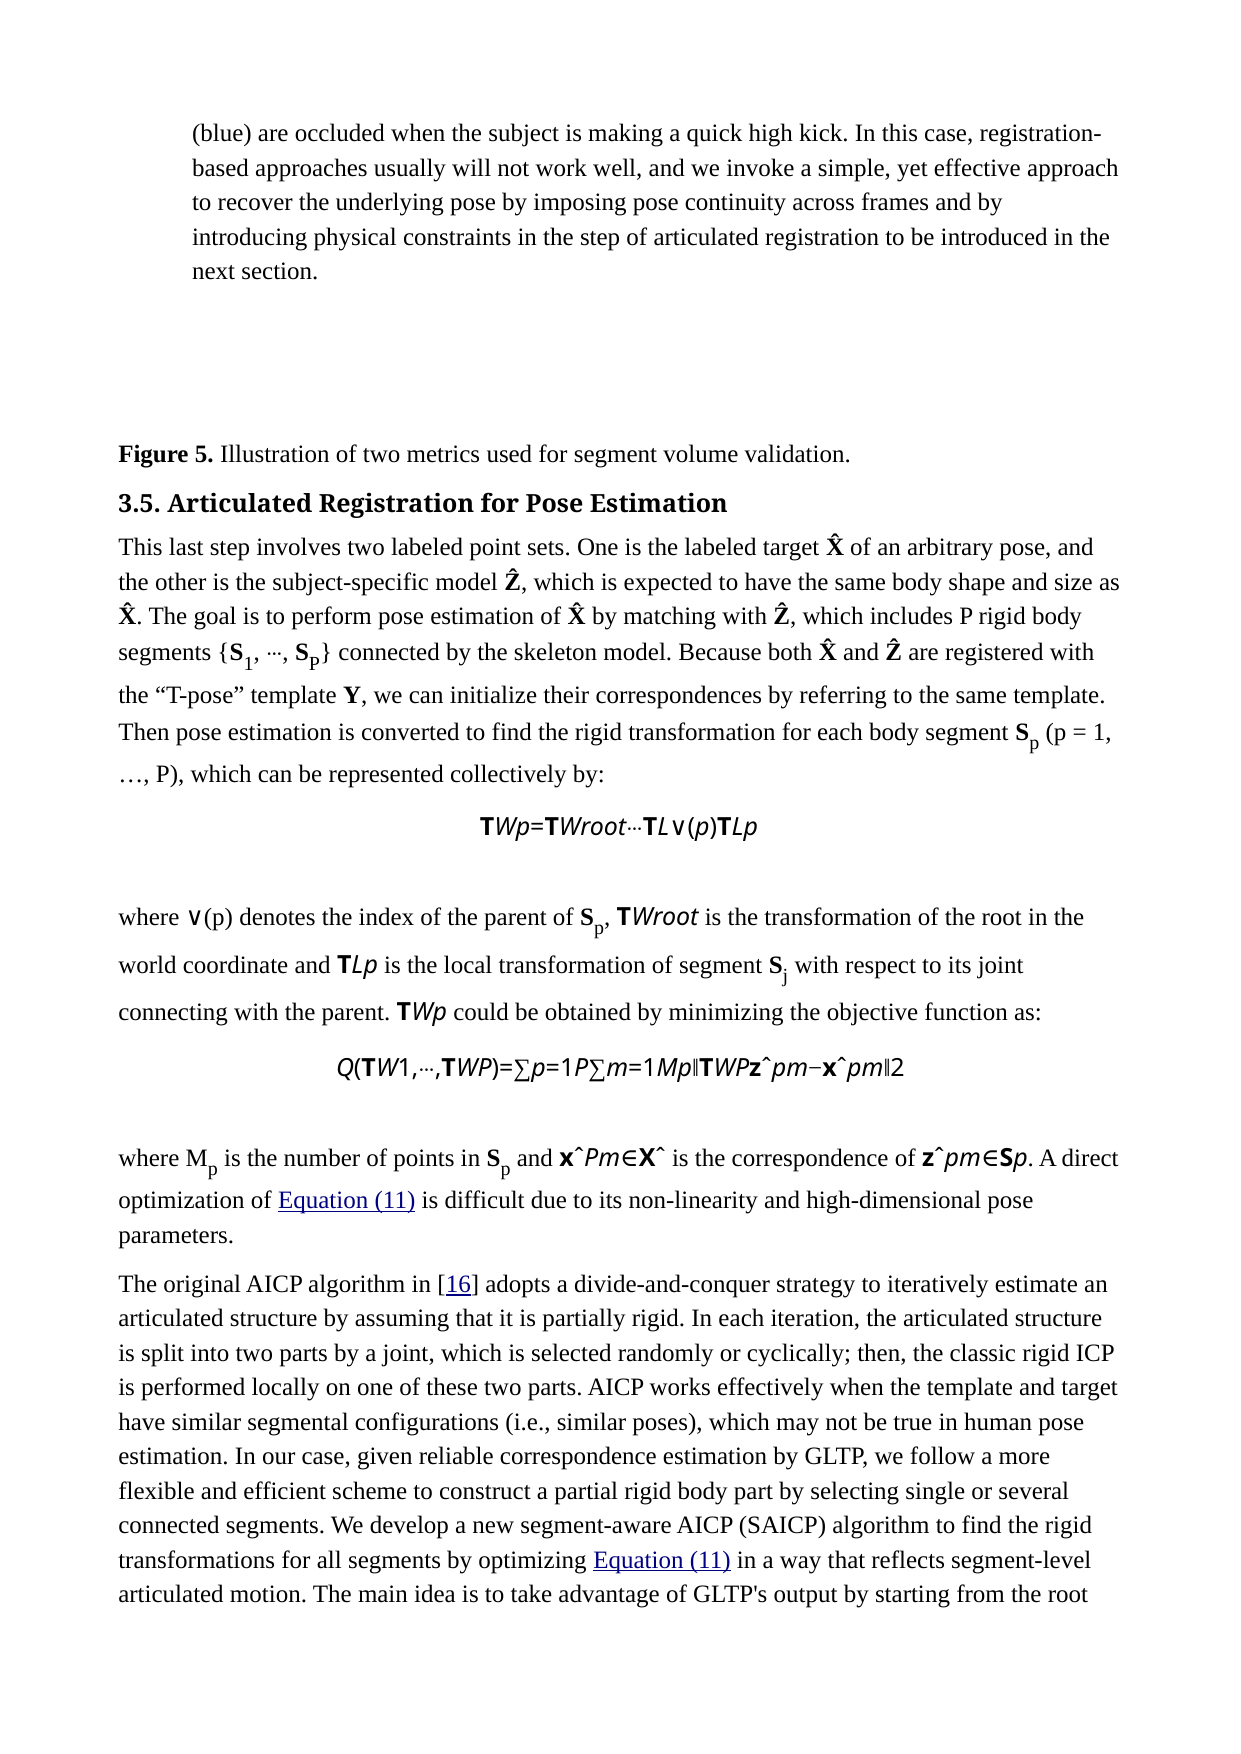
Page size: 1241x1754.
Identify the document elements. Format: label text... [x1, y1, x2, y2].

text The original AICP algorithm in [16] adopts a divide-and-conquer strategy to iteratively estimate an articulated structure by assuming that it is partially rigid. In each iteration, the articulated structure is split into two parts by a joint, which is selected randomly or cyclically; then, the classic rigid ICP is performed locally on one of these two parts. AICP works effectively when the template and target have similar segmental configurations (i.e., similar poses), which may not be true in human pose estimation. In our case, given reliable correspondence estimation by GLTP, we follow a more flexible and efficient scheme to construct a partial rigid body part by selecting single or several connected segments. We develop a new segment-aware AICP (SAICP) algorithm to find the rigid transformations for all segments by optimizing Equation (11) in a way that reflects segment-level articulated motion. The main idea is to take advantage of GLTP's output by starting from the root [118, 1269, 1122, 1608]
text This last step involves two labeled point sets. One is the labeled target X̂ of an arbitrary pose, and the other is the subject-specific model Ẑ, which is expected to have the same body shape and size as X̂. The goal is to perform pose estimation of X̂ by matching with Ẑ, which includes P rigid body segments {S1, ⋯, SP} connected by the skeleton model. Because both X̂ and Ẑ are registered with the “T-pose” template Y, we can initialize their correspondences by referring to the same template. Then pose estimation is converted to find the rigid transformation for each body segment Sp (p = 1, …, P), which can be represented collectively by: [118, 532, 1122, 788]
subtitle 3.5. Articulated Registration for Pose Estimation [118, 486, 1122, 520]
list (blue) are occluded when the subject is making a quick high kick. In this case, registration-based approaches usually will not work well, and we invoke a simple, yet effective approach to recover the underlying pose by imposing pose continuity across frames and by introducing physical constraints in the step of articulated registration to be introduced in the next section. [162, 118, 1122, 285]
text Figure 5. Illustration of two metrics used for segment volume validation. [118, 439, 1122, 468]
text where ∨(p) denotes the index of the parent of Sp, TWroot is the transformation of the root in the world coordinate and TLp is the local transformation of segment Sj with respect to its joint connecting with the parent. TWp could be obtained by minimizing the objective function as: [118, 898, 1122, 1028]
text Q(TW1,⋯,TWP)=∑p=1P∑m=1Mp‖TWPzˆpm−xˆpm‖2 [118, 1049, 1122, 1083]
text TWp=TWroot⋯TL∨(p)TLp [118, 808, 1122, 843]
text where Mp is the number of points in Sp and xˆPm∈Xˆ is the correspondence of zˆpm∈Sp. A direct optimization of Equation (11) is difficult due to its non-linearity and high-dimensional pose parameters. [118, 1139, 1122, 1249]
